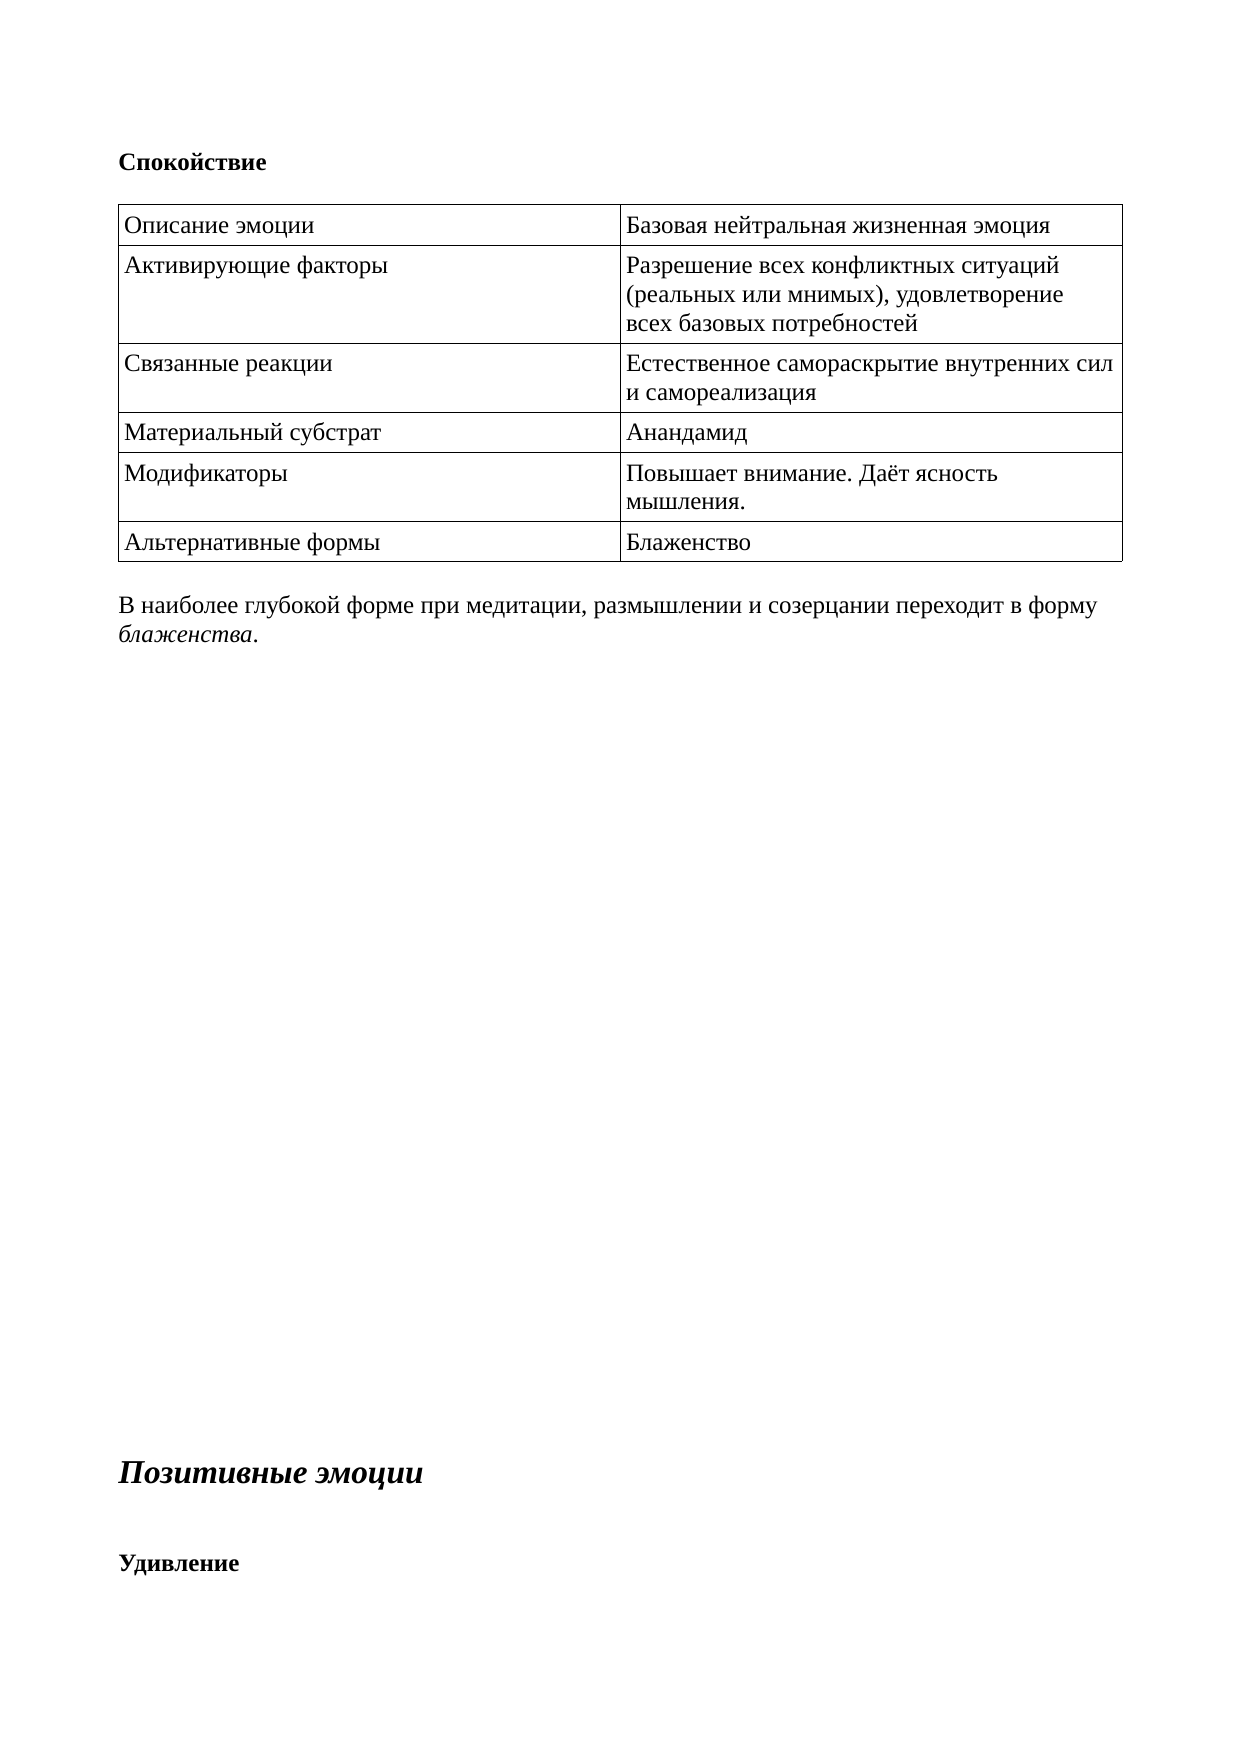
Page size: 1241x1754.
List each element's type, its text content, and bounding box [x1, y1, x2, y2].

text В наиболее глубокой форме при медитации, размышлении и созерцании переходит в форму блаженства. [118, 590, 1122, 648]
table_cell Модификаторы [119, 453, 620, 521]
table_cell Альтернативные формы [119, 522, 620, 561]
table_cell Естественное самораскрытие внутренних сил и самореализация [621, 344, 1122, 412]
table_cell Блаженство [621, 522, 1122, 561]
table_header Базовая нейтральная жизненная эмоция [621, 205, 1122, 245]
table_cell Материальный субстрат [119, 413, 620, 452]
table_cell Разрешение всех конфликтных ситуаций (реальных или мнимых), удовлетворение всех базовых потребностей [621, 246, 1122, 342]
text Спокойствие [118, 147, 1122, 176]
table_cell Анандамид [621, 413, 1122, 452]
table_header Описание эмоции [119, 205, 620, 245]
table_cell Связанные реакции [119, 344, 620, 412]
table_cell Активирующие факторы [119, 246, 620, 342]
text Удивление [118, 1548, 1122, 1577]
table_cell Повышает внимание. Даёт ясность мышления. [621, 453, 1122, 521]
text Позитивные эмоции [118, 1453, 1122, 1491]
